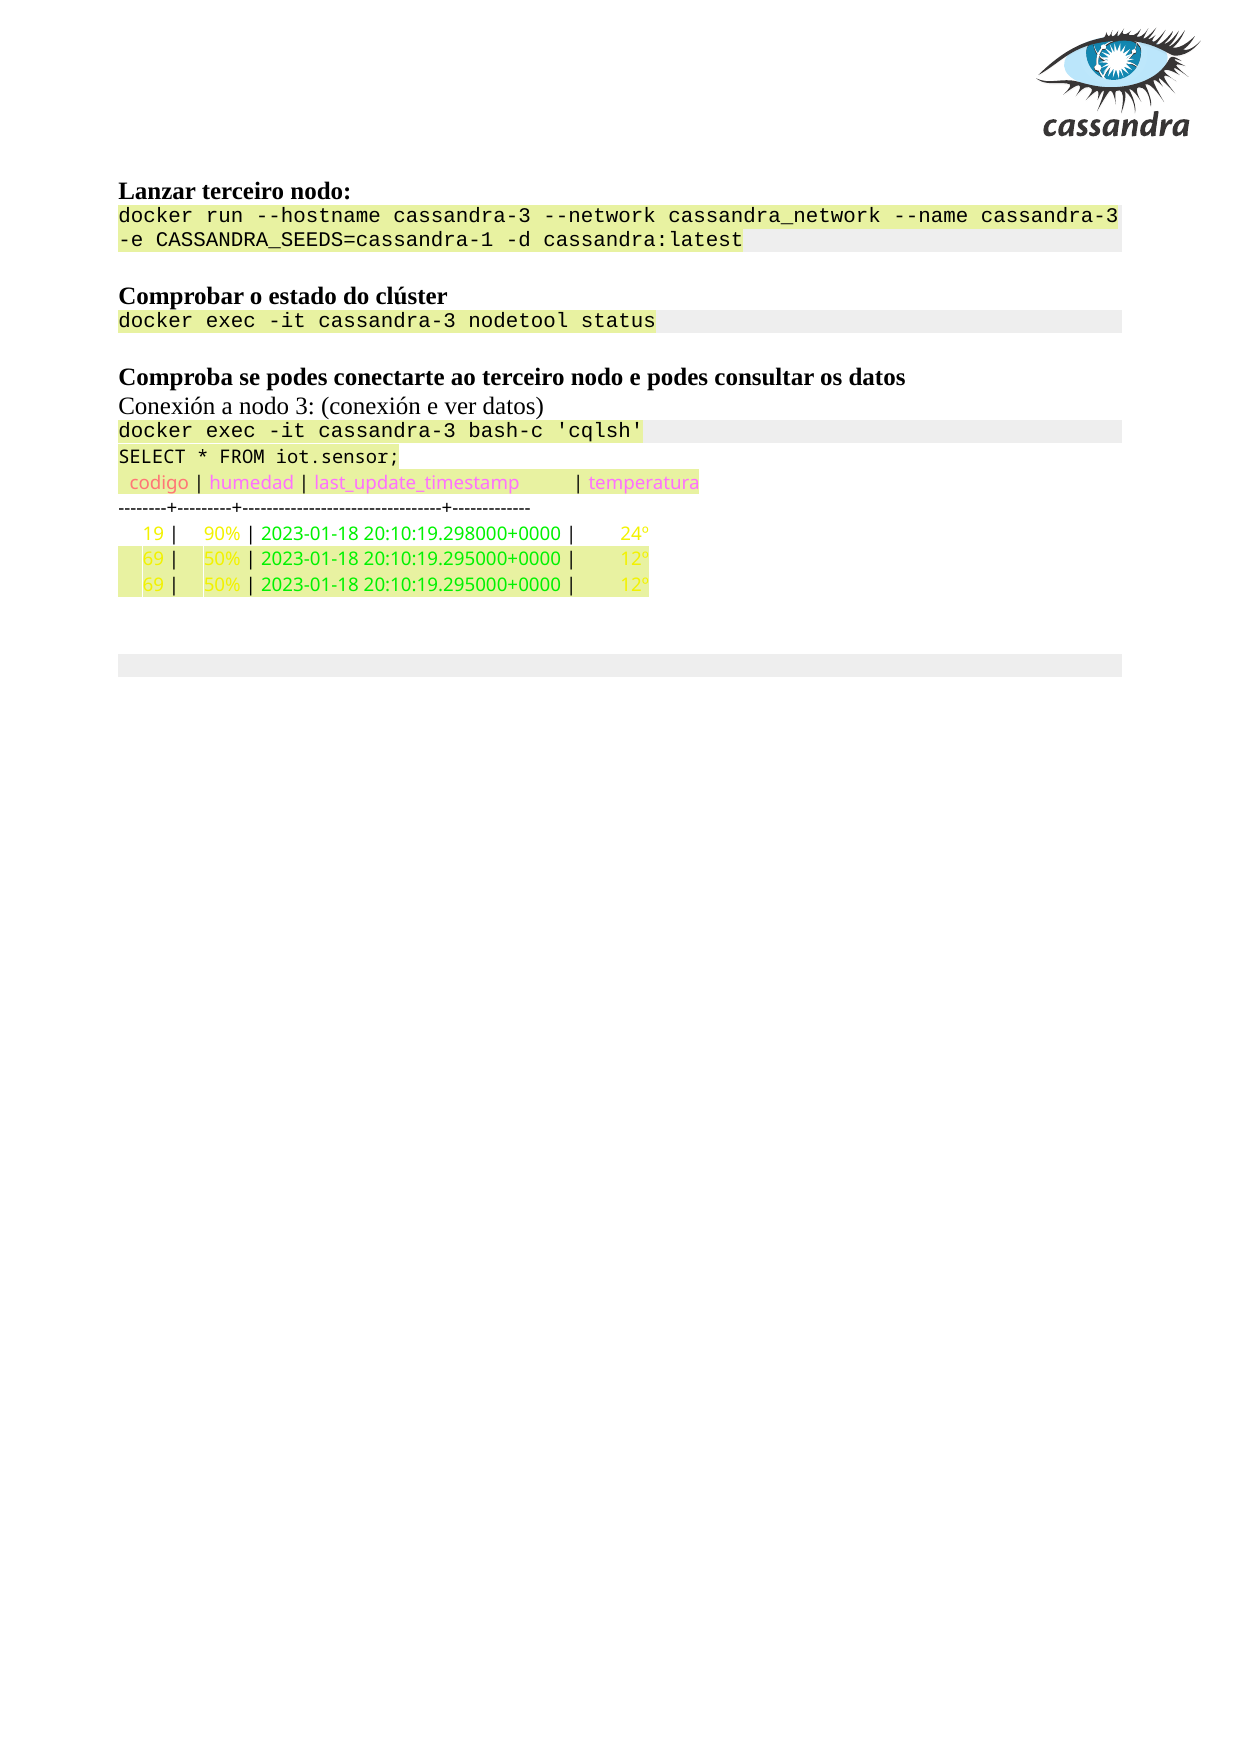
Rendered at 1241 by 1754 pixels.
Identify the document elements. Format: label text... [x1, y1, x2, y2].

text --------+---------+---------------------------------+------------- [118, 494, 1122, 520]
text codigo | humedad | last_update_timestamp | temperatura [118, 469, 1122, 494]
text docker run --hostname cassandra-3 --network cassandra_network --name cassandra-3 -e CASSANDRA_SEEDS=cassandra-1 -d cassandra:latest [118, 205, 1122, 252]
text Comproba se podes conectarte ao terceiro nodo e podes consultar os datos [118, 362, 1122, 391]
text 19 | 90% | 2023-01-18 20:10:19.298000+0000 | 24º [118, 520, 1122, 546]
text docker exec -it cassandra-3 nodetool status [118, 310, 1122, 333]
text Lanzar terceiro nodo: [118, 176, 1122, 205]
text Conexión a nodo 3: (conexión e ver datos) [118, 391, 1122, 420]
text Comprobar o estado do clúster [118, 281, 1122, 310]
text 69 | 50% | 2023-01-18 20:10:19.295000+0000 | 12º [118, 571, 1122, 597]
text SELECT * FROM iot.sensor; [118, 443, 1122, 469]
text docker exec -it cassandra-3 bash-c 'cqlsh' [118, 420, 1122, 443]
text 69 | 50% | 2023-01-18 20:10:19.295000+0000 | 12º [118, 546, 1122, 571]
